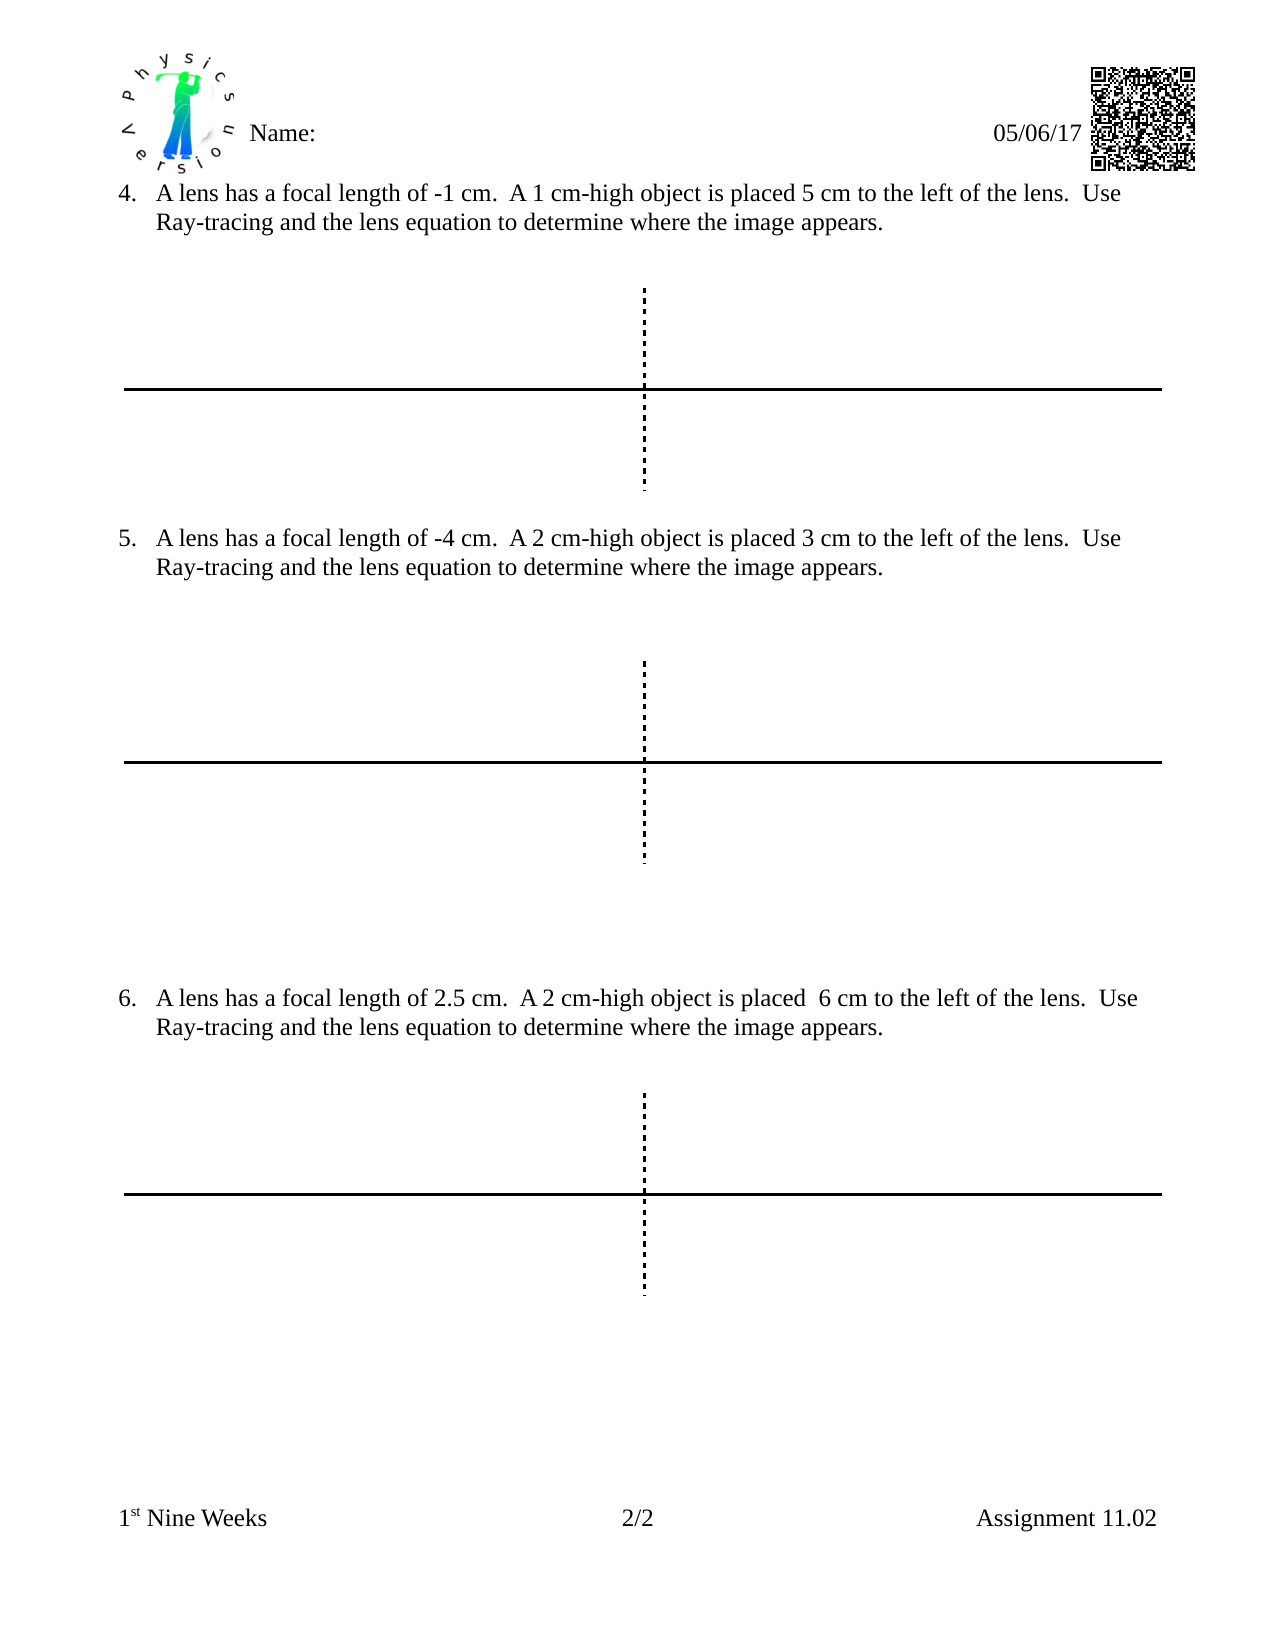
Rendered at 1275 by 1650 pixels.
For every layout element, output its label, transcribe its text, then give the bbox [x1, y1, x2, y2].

list A lens has a focal length of -1 cm. A 1 cm-high object is placed 5 cm to the left of the lens. Use Ray-tracing and the lens equation to determine where the image appears. [118, 176, 1157, 236]
picture [121, 53, 235, 174]
list A lens has a focal length of 2.5 cm. A 2 cm-high object is placed 6 cm to the left of the lens. Use Ray-tracing and the lens equation to determine where the image appears. [118, 983, 1157, 1041]
list A lens has a focal length of -4 cm. A 2 cm-high object is placed 3 cm to the left of the lens. Use Ray-tracing and the lens equation to determine where the image appears. [118, 523, 1157, 581]
picture [1082, 58, 1203, 179]
